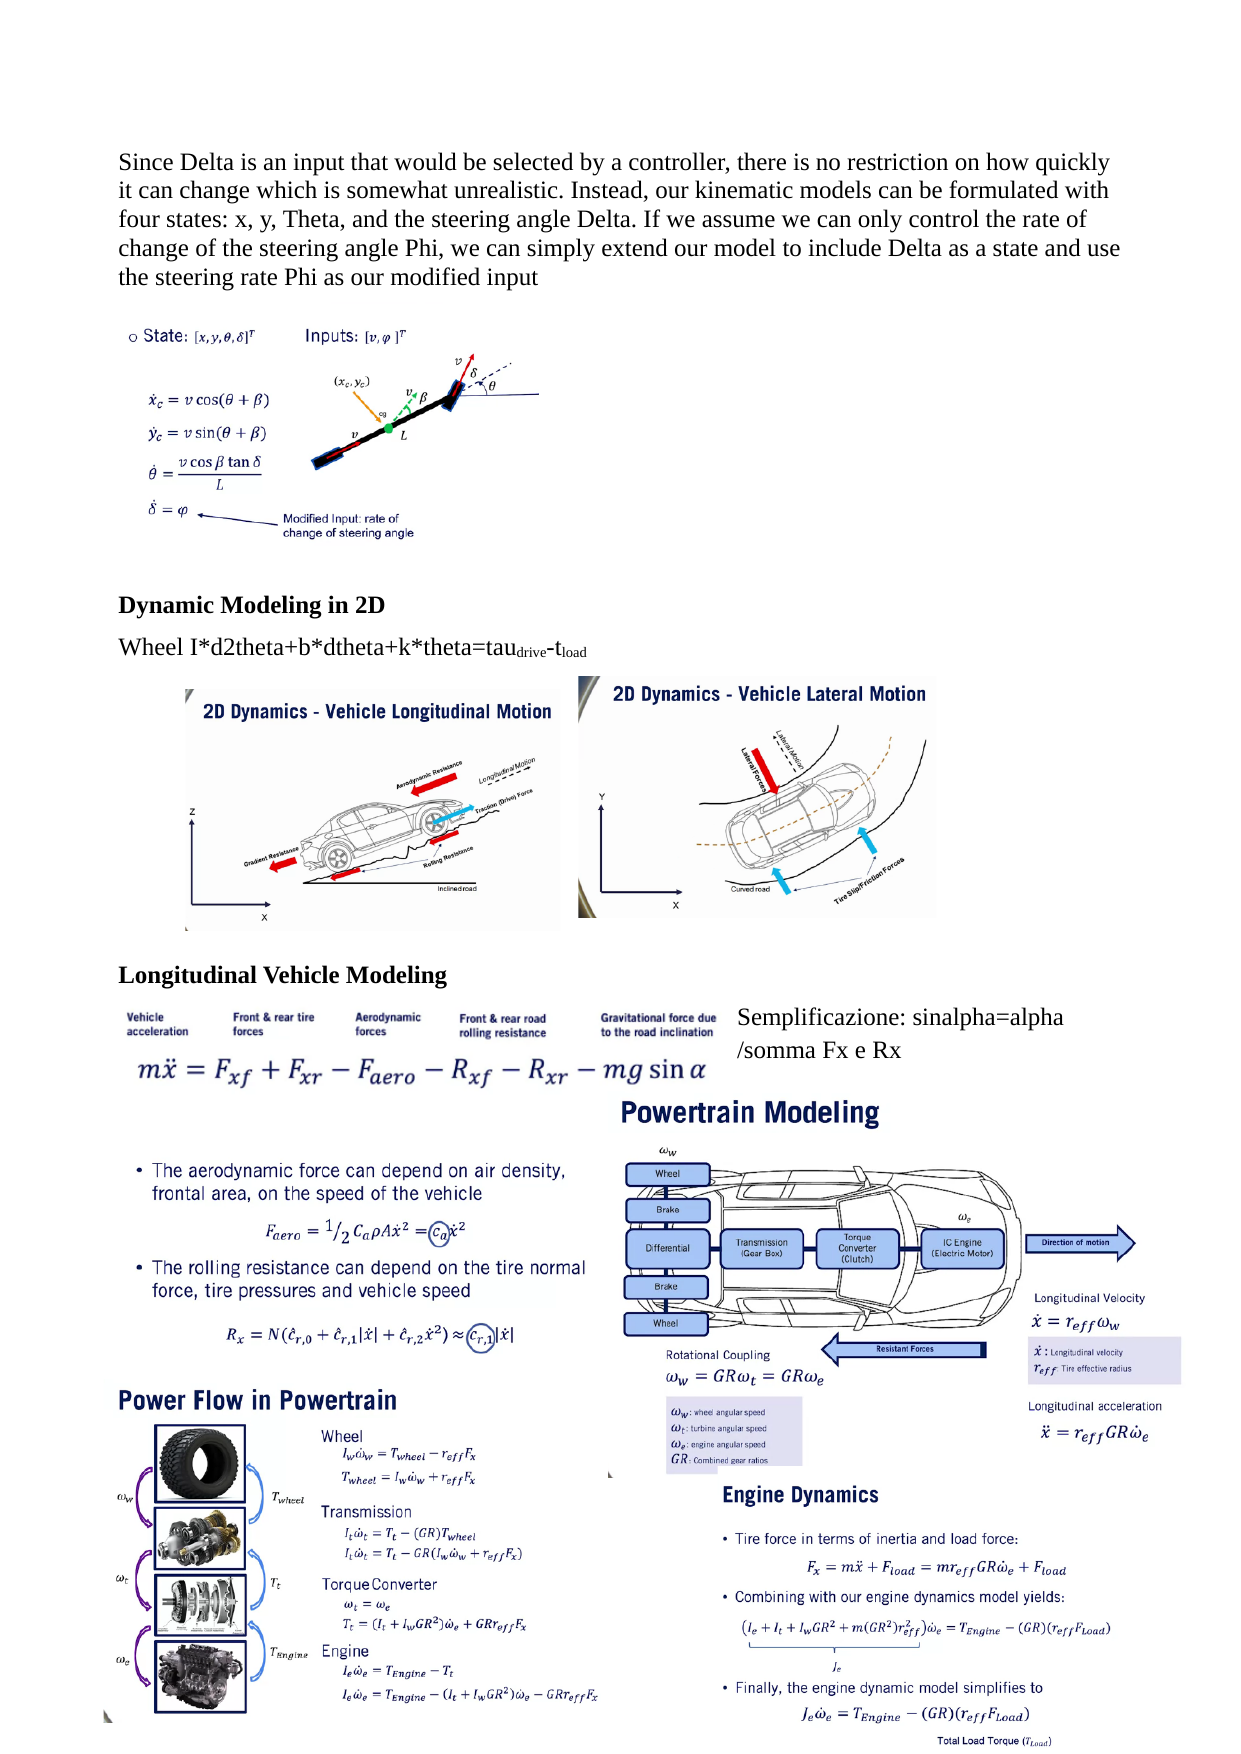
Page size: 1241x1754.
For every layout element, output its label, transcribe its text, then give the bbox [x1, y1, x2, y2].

text Since Delta is an input that would be selected by a controller, there is no restriction on how quickly it can change which is somewhat unrealistic. Instead, our kinematic models can be formulated with four states: x, y, Theta, and the steering angle Delta. If we assume we can only control the rate of change of the steering angle Phi, we can simply extend our model to include Delta as a state and use the steering rate Phi as our modified input [118, 147, 1122, 291]
picture [578, 676, 937, 918]
subtitle Longitudinal Vehicle Modeling [118, 961, 1122, 989]
text Wheel I*d2theta+b*dtheta+k*theta=taudrive-tload [118, 632, 1122, 661]
text Semplificazione: sinalpha=alpha /somma Fx e Rx [737, 1002, 1122, 1064]
subtitle Dynamic Modeling in 2D [118, 591, 1122, 619]
picture [113, 302, 539, 551]
picture [185, 689, 561, 931]
picture [103, 1001, 1193, 1754]
picture [120, 1148, 592, 1361]
